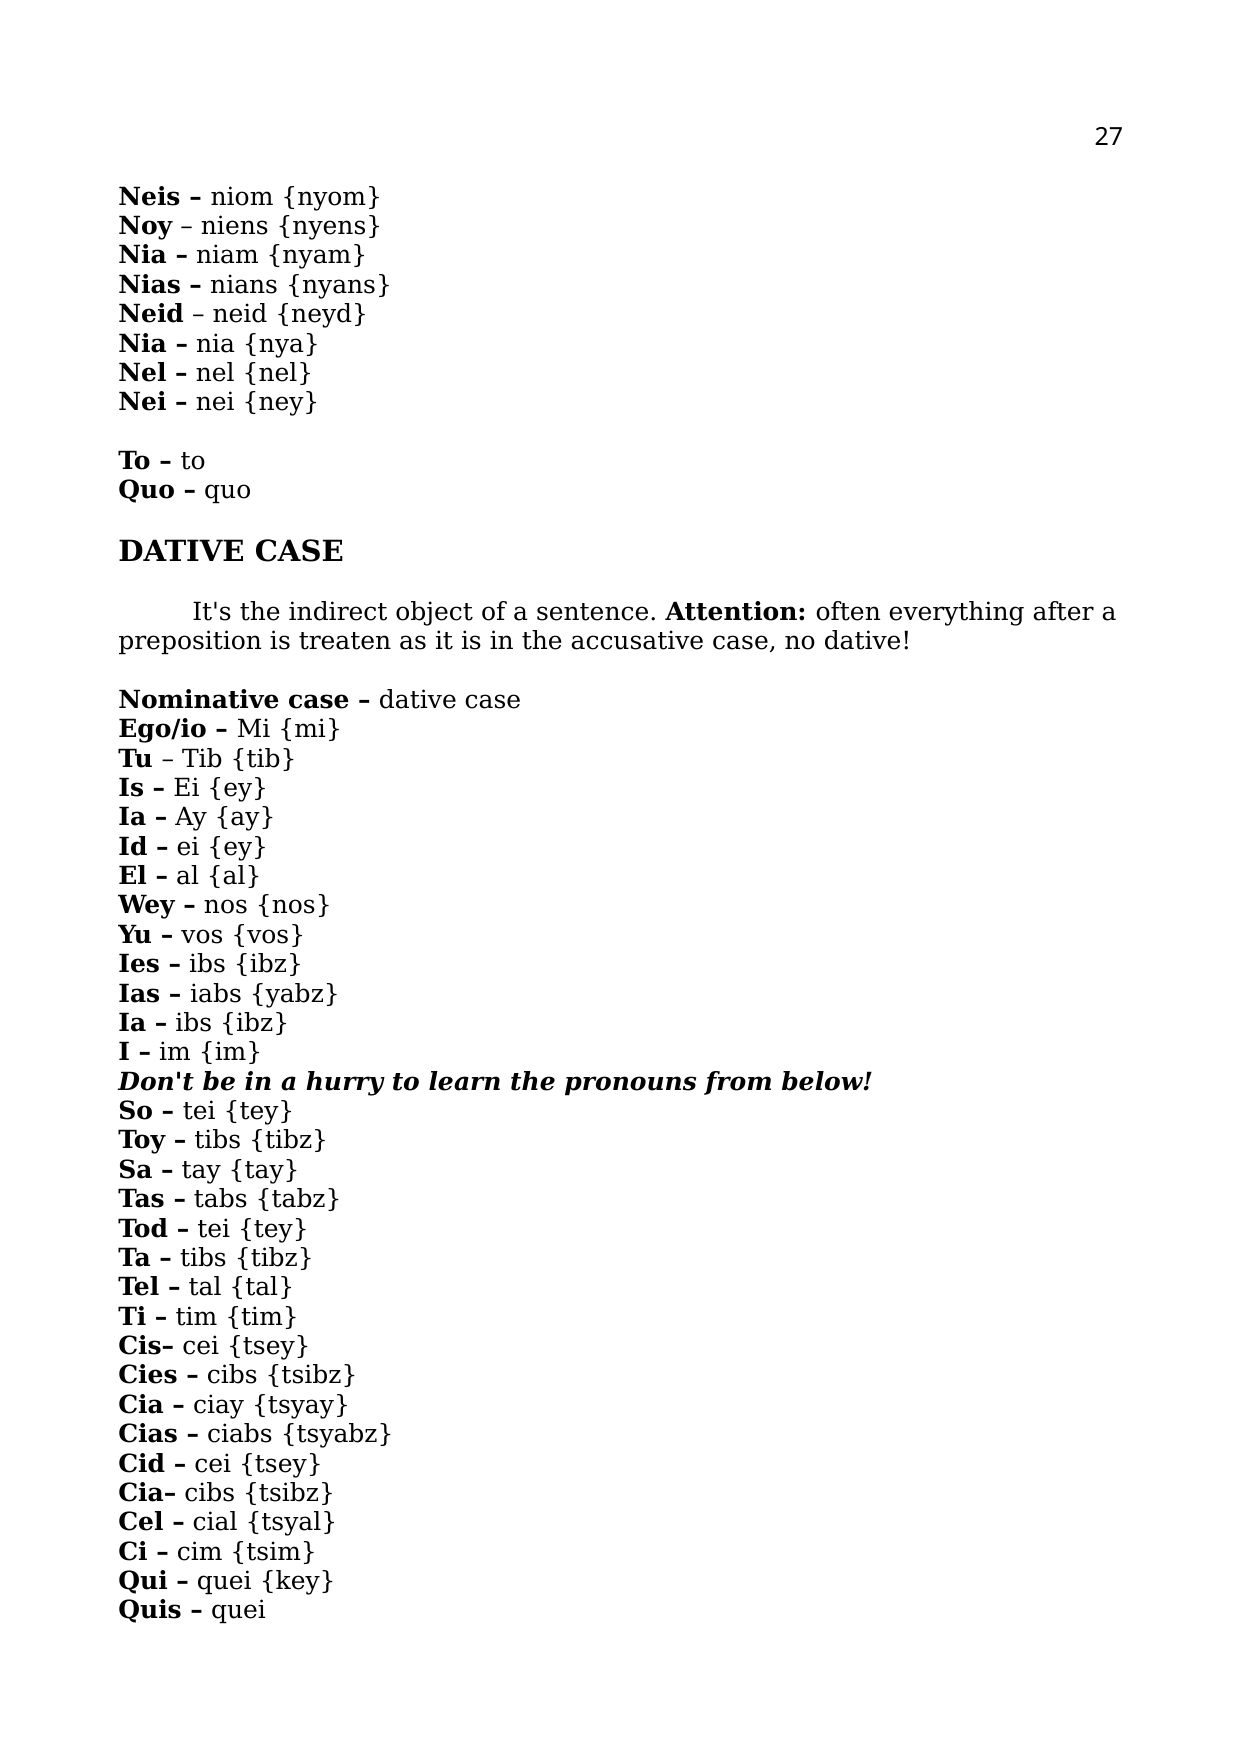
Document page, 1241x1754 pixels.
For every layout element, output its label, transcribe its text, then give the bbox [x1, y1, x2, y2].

text Cis– cei {tsey} [118, 1331, 1123, 1361]
text Id – ei {ey} [118, 832, 1123, 861]
text Ia – Ay {ay} [118, 802, 1123, 832]
text Yu – vos {vos} [118, 920, 1123, 949]
text Nias – nians {nyans} [118, 270, 1123, 299]
text Neid – neid {neyd} [118, 299, 1123, 328]
text Cies – cibs {tsibz} [118, 1361, 1123, 1390]
text I – im {im} [118, 1037, 1123, 1067]
subtitle DATIVE CASE [118, 534, 1123, 568]
text To – to [118, 446, 1123, 475]
text Ta – tibs {tibz} [118, 1243, 1123, 1272]
text Noy – niens {nyens} [118, 211, 1123, 240]
text Is – Ei {ey} [118, 773, 1123, 802]
text Cid – cei {tsey} [118, 1449, 1123, 1478]
text Cia – ciay {tsyay} [118, 1390, 1123, 1419]
text Sa – tay {tay} [118, 1155, 1123, 1184]
text El – al {al} [118, 861, 1123, 891]
text Don't be in a hurry to learn the pronouns from below! [118, 1067, 1123, 1096]
text Nei – nei {ney} [118, 387, 1123, 417]
text Neis – niom {nyom} [118, 182, 1123, 211]
text Ies – ibs {ibz} [118, 949, 1123, 979]
text Quo – quo [118, 475, 1123, 504]
text Tas – tabs {tabz} [118, 1184, 1123, 1214]
text Ti – tim {tim} [118, 1302, 1123, 1331]
text Quis – quei [118, 1596, 1123, 1625]
text Cias – ciabs {tsyabz} [118, 1419, 1123, 1449]
text Ia – ibs {ibz} [118, 1008, 1123, 1037]
text So – tei {tey} [118, 1096, 1123, 1126]
text Cel – cial {tsyal} [118, 1507, 1123, 1537]
text Nia – nia {nya} [118, 328, 1123, 358]
text It's the indirect object of a sentence. Attention: often everything after a preposition is treaten as it is in the accusative case, no dative! [118, 597, 1123, 656]
text Nel – nel {nel} [118, 358, 1123, 387]
text Toy – tibs {tibz} [118, 1126, 1123, 1155]
text Tu – Tib {tib} [118, 744, 1123, 773]
text Ias – iabs {yabz} [118, 979, 1123, 1008]
text Ego/io – Mi {mi} [118, 714, 1123, 744]
text Nominative case – dative case [118, 685, 1123, 714]
text Qui – quei {key} [118, 1566, 1123, 1596]
text Tel – tal {tal} [118, 1272, 1123, 1302]
text Nia – niam {nyam} [118, 240, 1123, 270]
text Tod – tei {tey} [118, 1214, 1123, 1243]
text Cia– cibs {tsibz} [118, 1478, 1123, 1507]
text Wey – nos {nos} [118, 891, 1123, 920]
text Ci – cim {tsim} [118, 1537, 1123, 1566]
